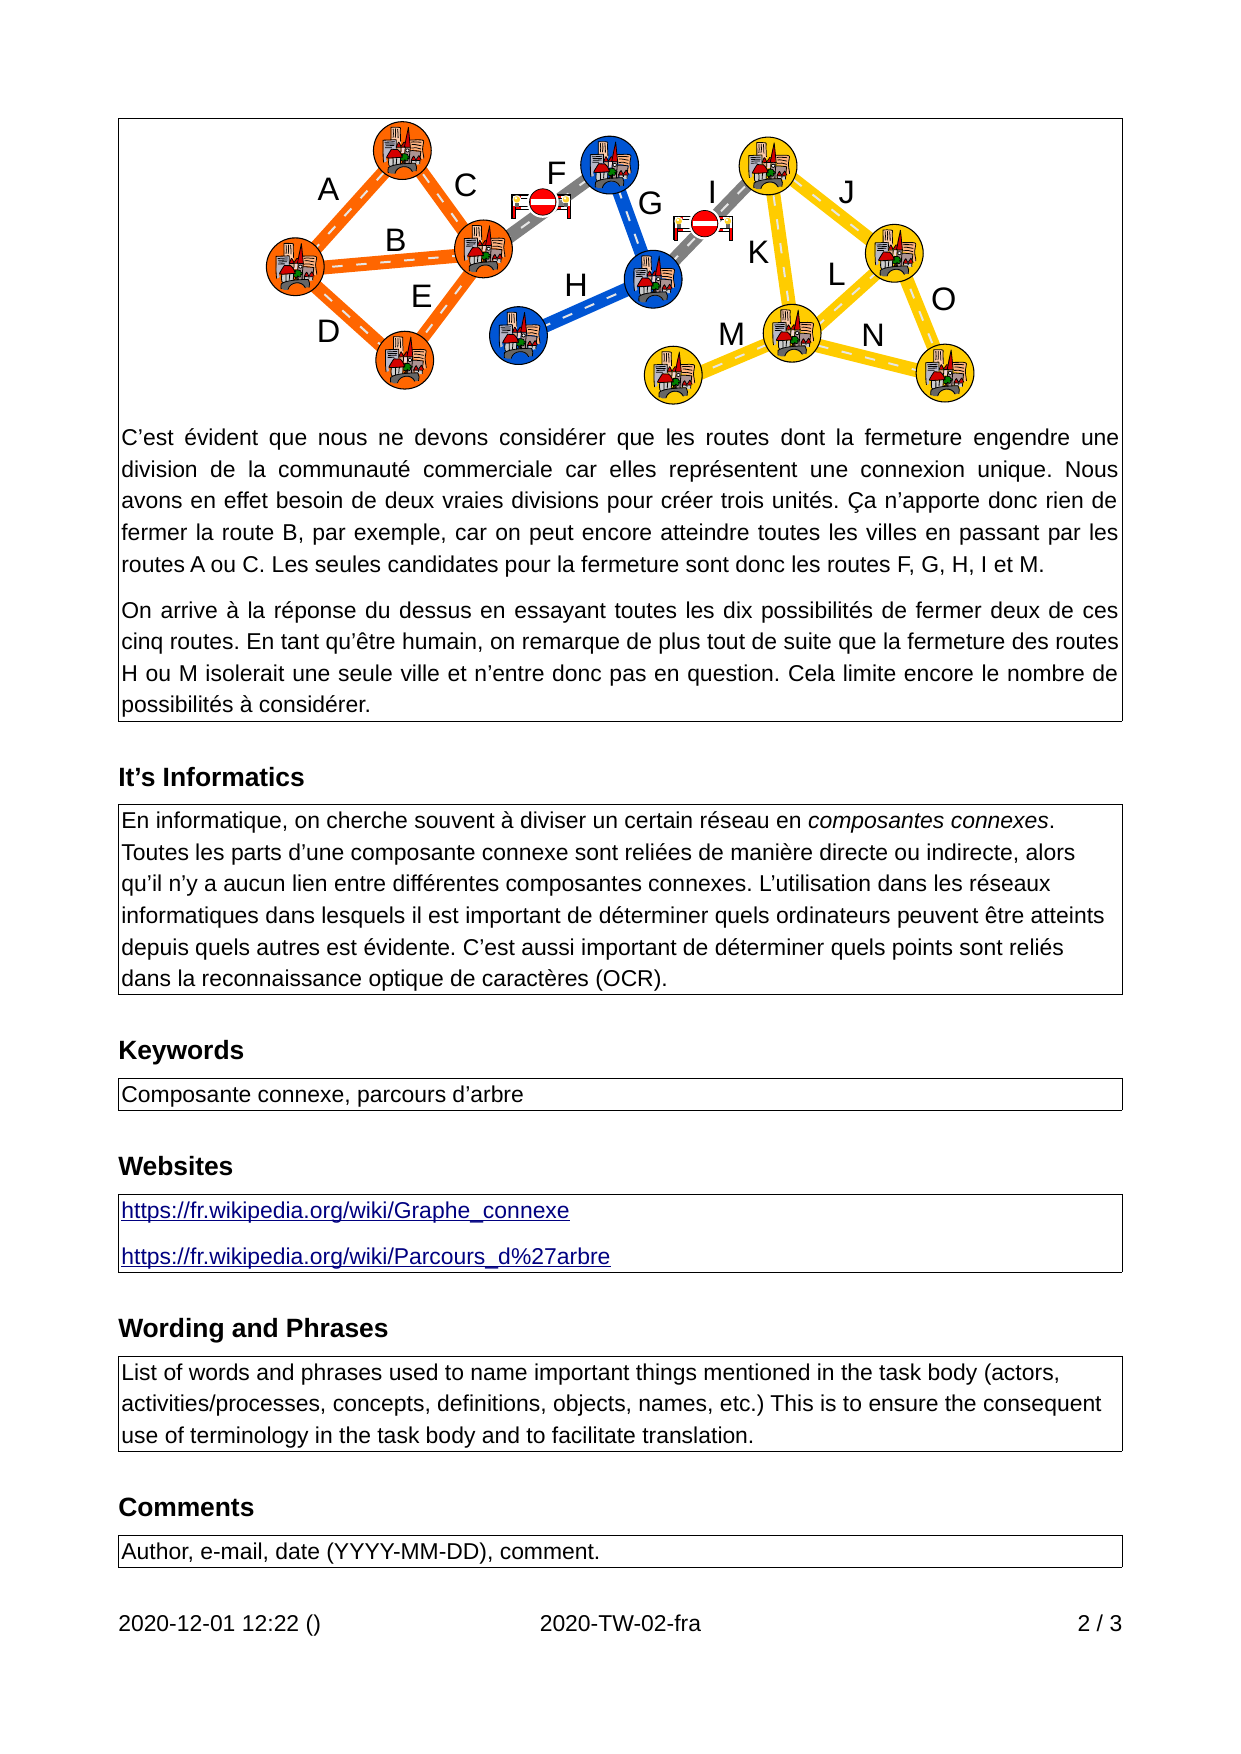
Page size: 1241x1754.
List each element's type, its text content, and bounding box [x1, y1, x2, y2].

subtitle Websites [118, 1151, 1122, 1181]
text List of words and phrases used to name important things mentioned in the task body (actors, activities/processes, concepts, definitions, objects, names, etc.) This is to ensure the consequent use of terminology in the task body and to facilitate translation. [119, 1357, 1122, 1451]
text Author, e-mail, date (YYYY-MM-DD), comment. [119, 1536, 1122, 1567]
text En informatique, on cherche souvent à diviser un certain réseau en composantes connexes. Toutes les parts d’une composante connexe sont reliées de manière directe ou indirecte, alors qu’il n’y a aucun lien entre différentes composantes connexes. L’utilisation dans les réseaux informatiques dans lesquels il est important de déterminer quels ordinateurs peuvent être atteints depuis quels autres est évidente. C’est aussi important de déterminer quels points sont reliés dans la reconnaissance optique de caractères (OCR). [119, 805, 1122, 994]
subtitle Comments [118, 1492, 1122, 1522]
subtitle Wording and Phrases [118, 1313, 1122, 1343]
text Composante connexe, parcours d’arbre [119, 1079, 1122, 1110]
text C’est évident que nous ne devons considérer que les routes dont la fermeture engendre une division de la communauté commerciale car elles représentent une connexion unique. Nous avons en effet besoin de deux vraies divisions pour créer trois unités. Ça n’apporte donc rien de fermer la route B, par exemple, car on peut encore atteindre toutes les villes en passant par les routes A ou C. Les seules candidates pour la fermeture sont donc les routes F, G, H, I et M. [119, 421, 1122, 577]
subtitle Keywords [118, 1035, 1122, 1065]
text https://fr.wikipedia.org/wiki/Parcours_d%27arbre [119, 1240, 1122, 1272]
subtitle It’s Informatics [118, 761, 1122, 792]
text https://fr.wikipedia.org/wiki/Graphe_connexe [119, 1195, 1122, 1223]
text On arrive à la réponse du dessus en essayant toutes les dix possibilités de fermer deux de ces cinq routes. En tant qu’être humain, on remarque de plus tout de suite que la fermeture des routes H ou M isolerait une seule ville et n’entre donc pas en question. Cela limite encore le nombre de possibilités à considérer. [119, 594, 1122, 721]
